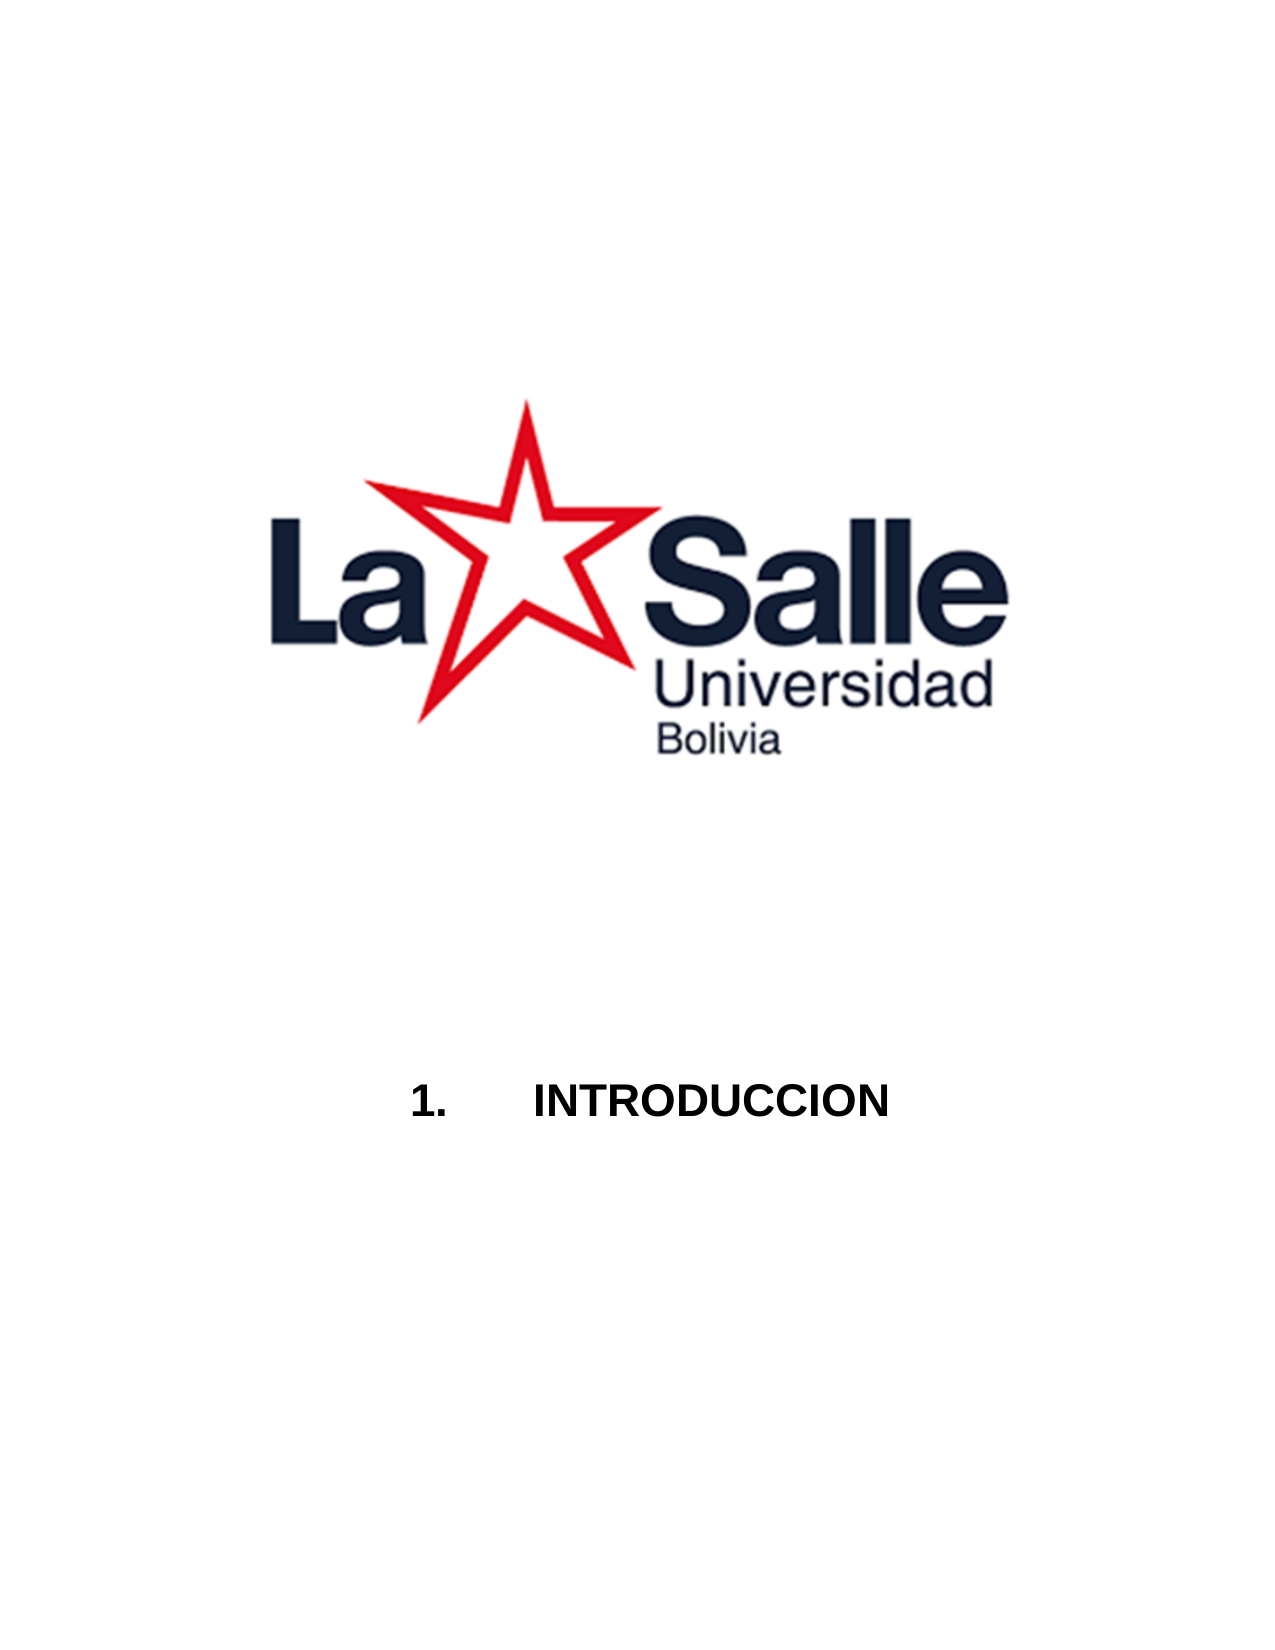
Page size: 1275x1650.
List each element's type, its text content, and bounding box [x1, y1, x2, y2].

list INTRODUCCION [187, 1074, 1125, 1127]
